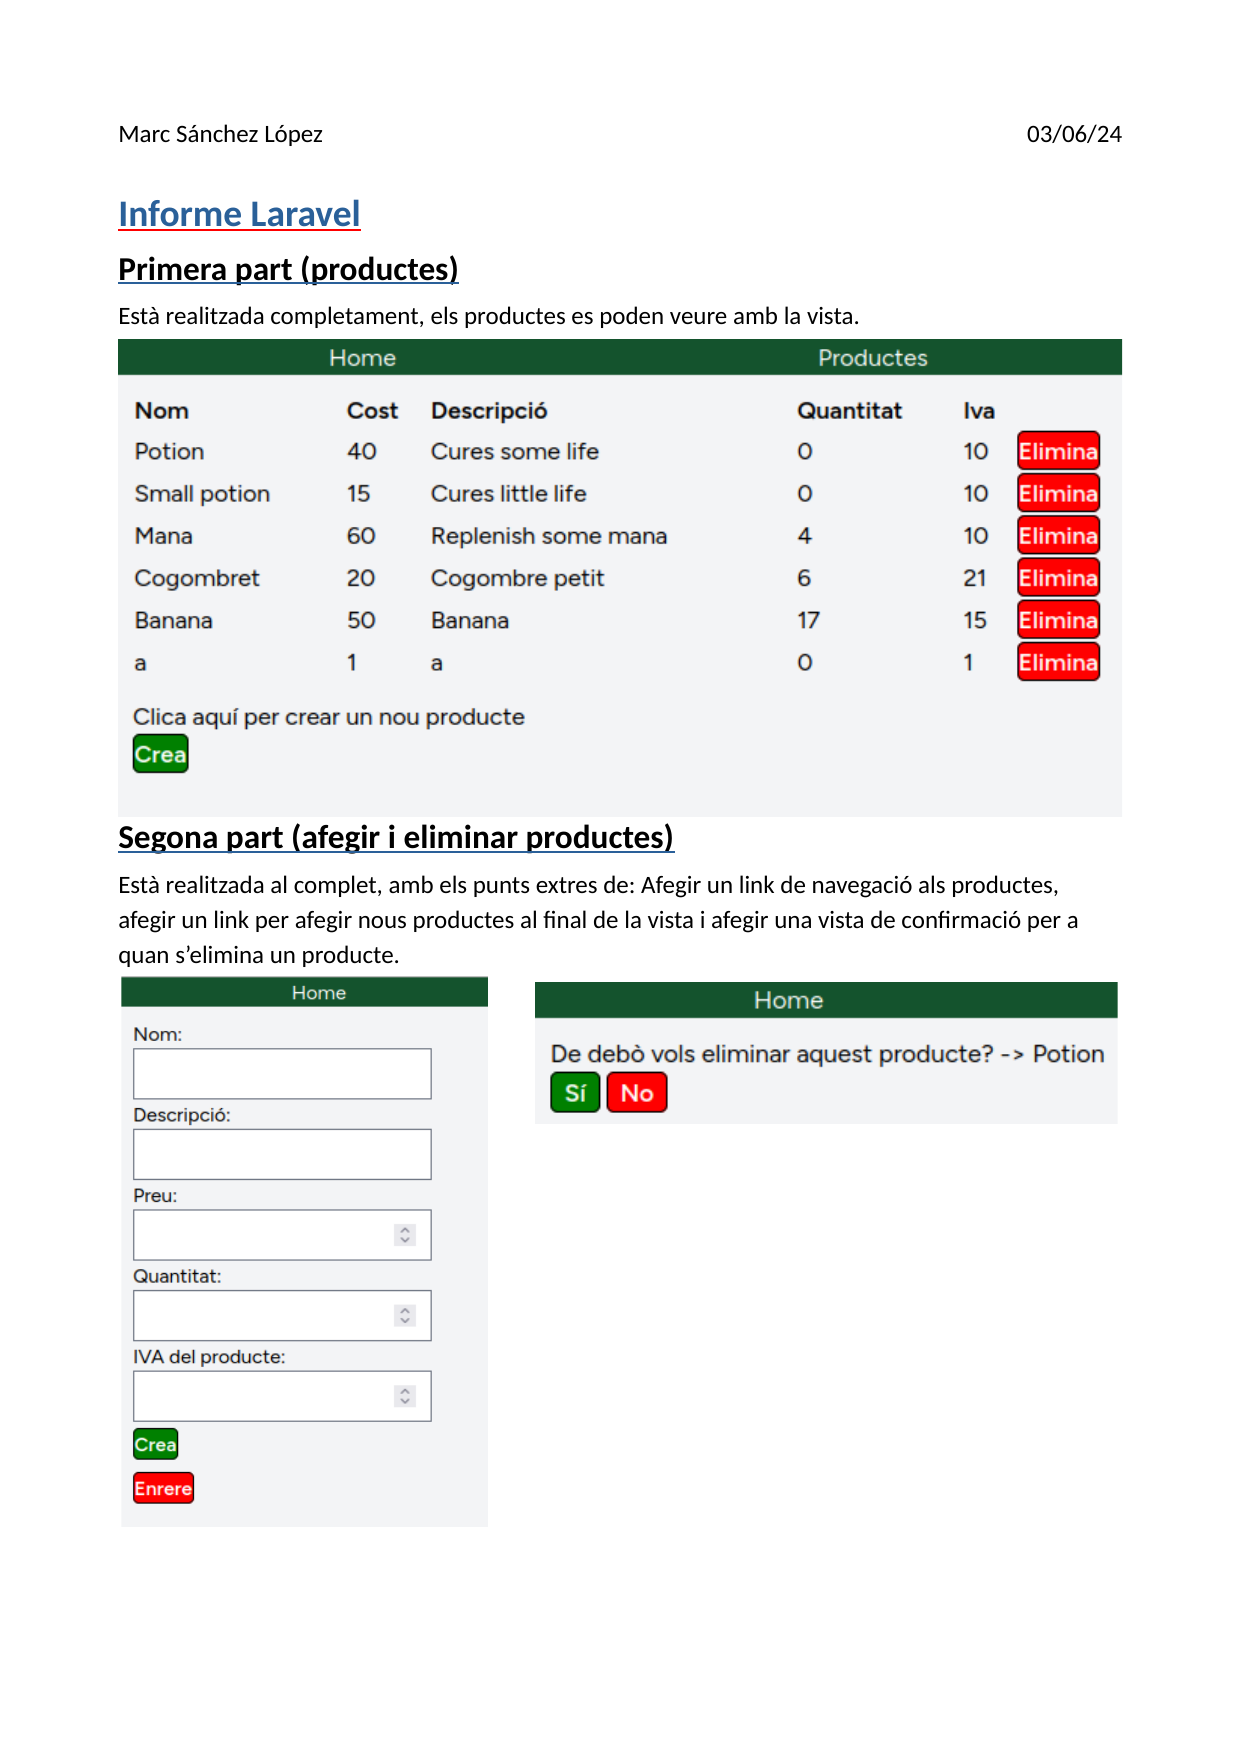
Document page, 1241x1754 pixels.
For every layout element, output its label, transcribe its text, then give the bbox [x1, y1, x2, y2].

picture [118, 339, 1123, 817]
subtitle Primera part (productes) [118, 247, 1122, 288]
text Està realitzada completament, els productes es poden veure amb la vista. [118, 300, 1122, 331]
subtitle Segona part (afegir i eliminar productes) [118, 817, 1122, 857]
picture [121, 975, 488, 1527]
subtitle Informe Laravel [118, 190, 1122, 236]
text Està realitzada al complet, amb els punts extres de: Afegir un link de navegació als productes, afegir un link per afegir nous productes al final de la vista i afegir una vista de confirmació per a quan s’elimina un producte. [118, 869, 1122, 969]
picture [535, 982, 1118, 1124]
